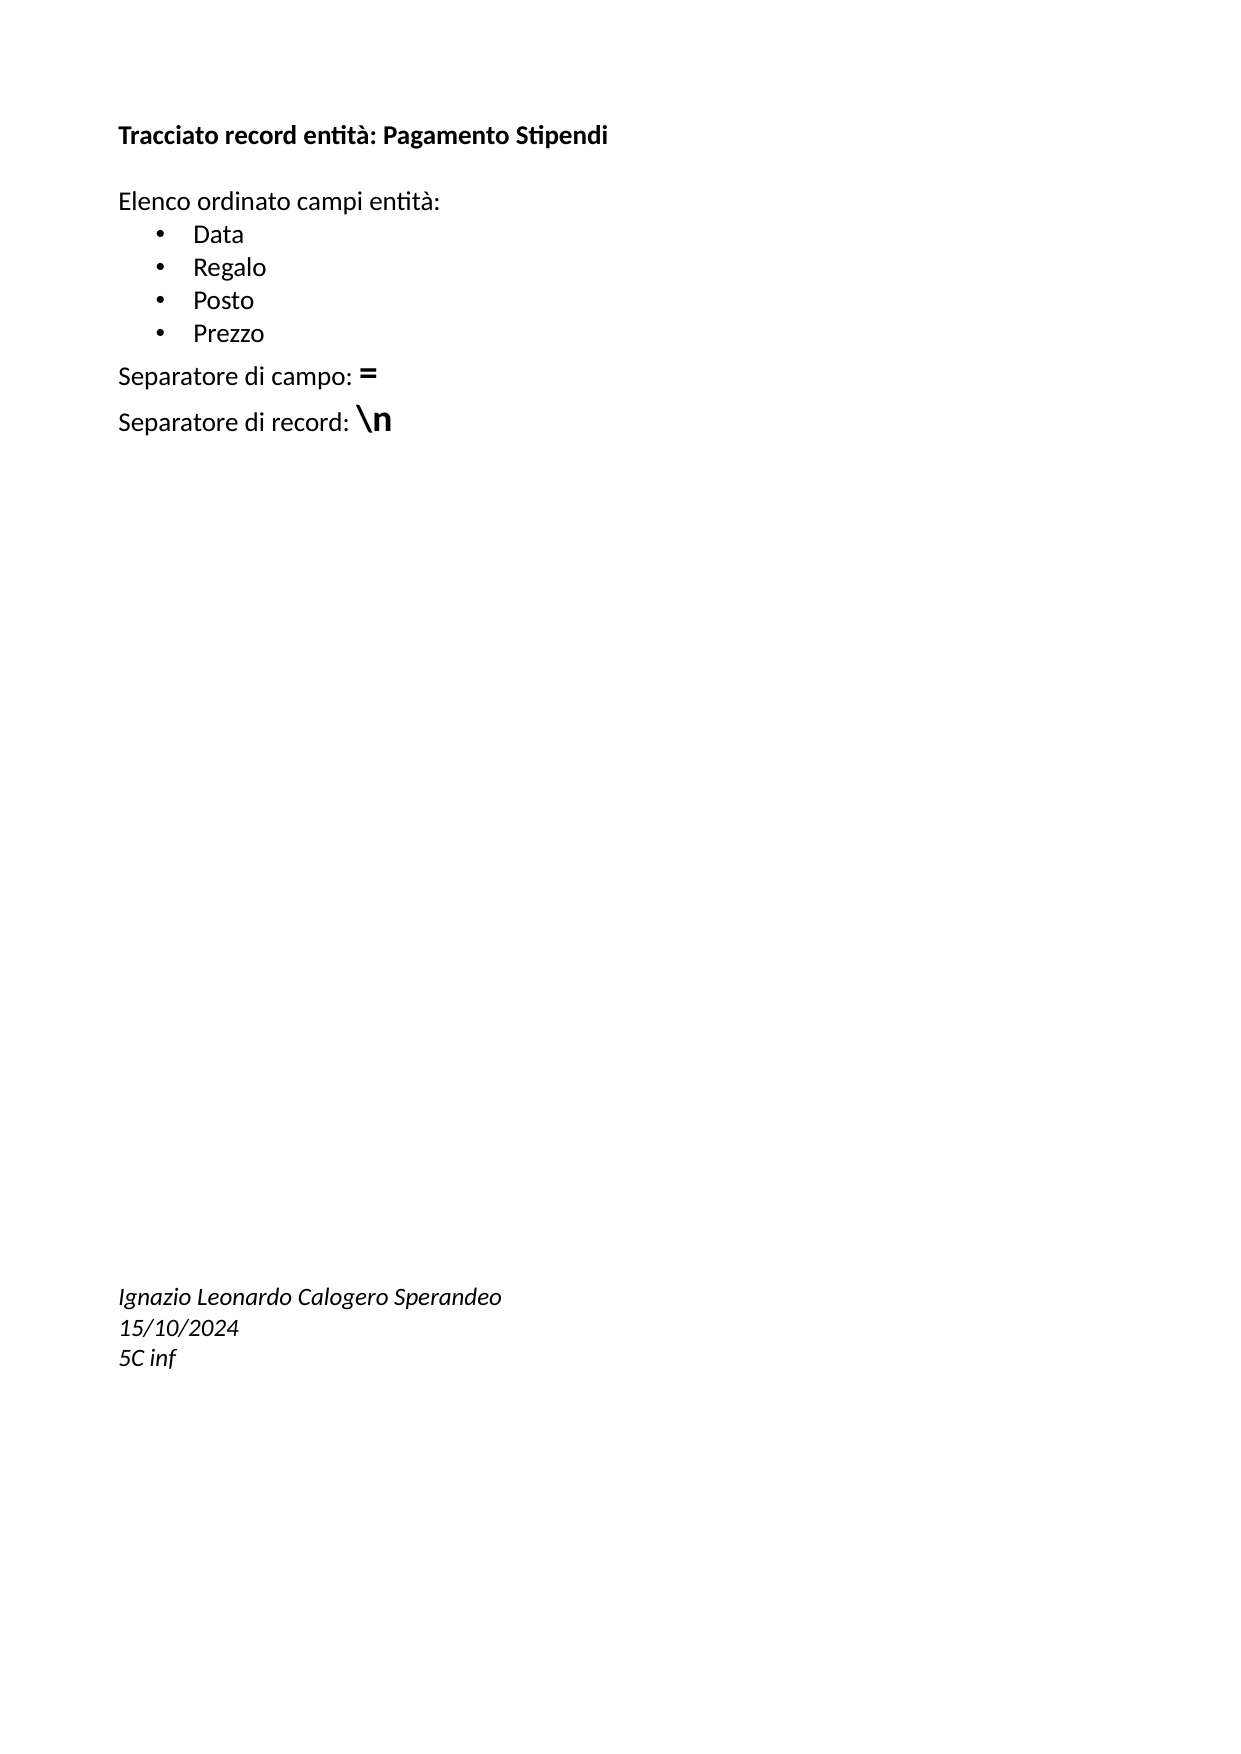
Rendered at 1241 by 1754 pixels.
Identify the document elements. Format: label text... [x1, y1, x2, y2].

text Tracciato record entità: Pagamento Stipendi [118, 118, 1122, 151]
text Separatore di campo: = [118, 349, 1122, 395]
text Ignazio Leonardo Calogero Sperandeo [118, 1281, 1122, 1312]
text 15/10/2024 [118, 1312, 1122, 1342]
list Regalo [156, 250, 1122, 283]
text 5C inf [118, 1342, 1122, 1373]
text Elenco ordinato campi entità: [118, 184, 1122, 217]
list Posto [156, 283, 1122, 316]
list Data [156, 217, 1122, 250]
list Prezzo [156, 316, 1122, 349]
text Separatore di record: \n [118, 395, 1122, 441]
